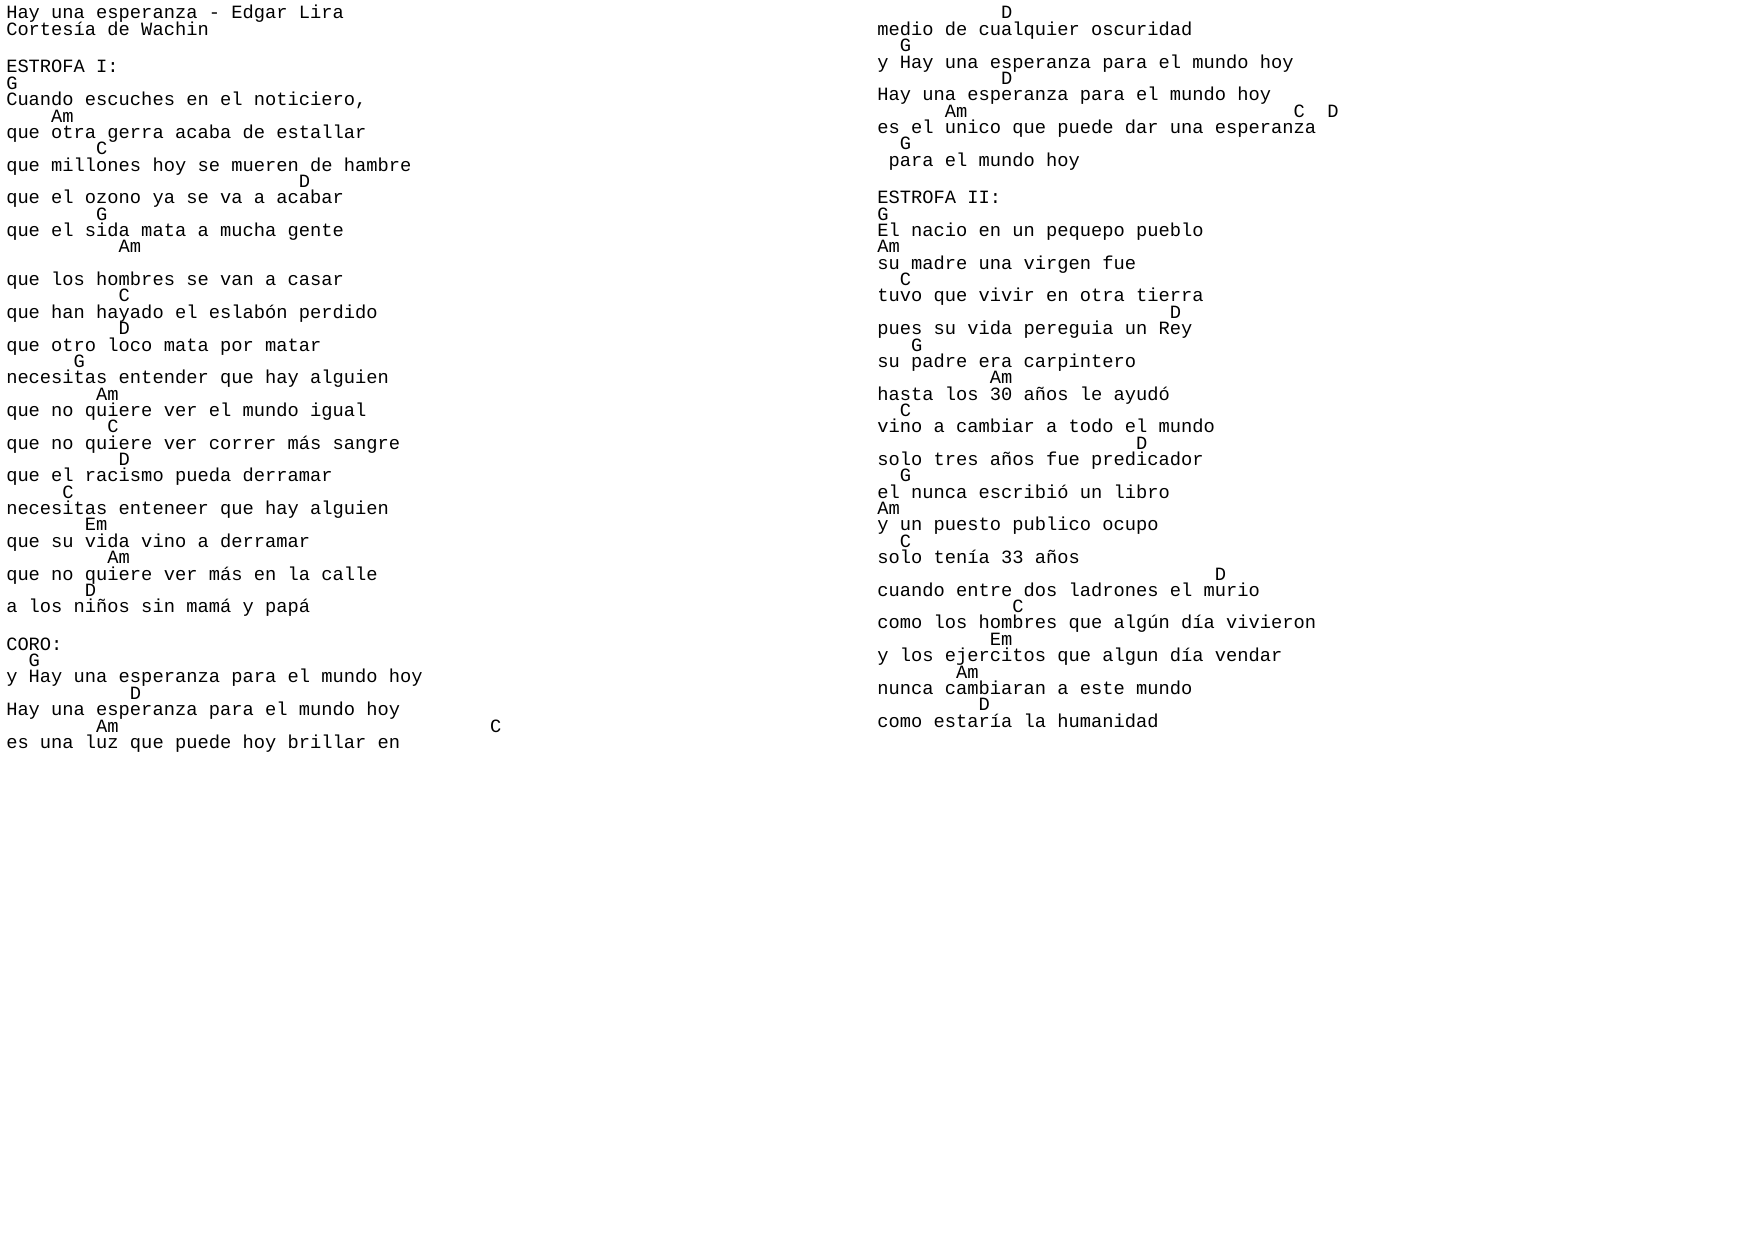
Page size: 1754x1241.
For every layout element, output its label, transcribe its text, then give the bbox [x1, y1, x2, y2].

text G [6, 76, 877, 93]
text y los ejercitos que algun día vendar [877, 649, 1748, 665]
text nunca cambiaran a este mundo [877, 681, 1748, 698]
text D [877, 6, 1748, 22]
text necesitas enteneer que hay alguien [6, 501, 877, 518]
text Hay una esperanza para el mundo hoy [6, 703, 877, 719]
text que el ozono ya se va a acabar [6, 191, 877, 207]
text Am [6, 109, 877, 125]
text ESTROFA I: [6, 60, 877, 76]
text que no quiere ver correr más sangre [6, 436, 877, 452]
text D [6, 452, 877, 469]
text D [6, 583, 877, 599]
text que el racismo pueda derramar [6, 469, 877, 485]
text C [877, 272, 1748, 289]
text que no quiere ver más en la calle [6, 567, 877, 583]
text G [877, 137, 1748, 153]
text D [877, 71, 1748, 88]
text Em [6, 518, 877, 534]
text C [6, 289, 877, 305]
text D [877, 436, 1748, 452]
text y Hay una esperanza para el mundo hoy [6, 670, 877, 686]
text que el sida mata a mucha gente [6, 223, 877, 240]
text G [6, 653, 877, 670]
text y Hay una esperanza para el mundo hoy [877, 55, 1748, 71]
text Am [877, 371, 1748, 387]
text es el unico que puede dar una esperanza [877, 120, 1748, 137]
text Am [6, 240, 877, 256]
text G [877, 39, 1748, 55]
text D [877, 567, 1748, 583]
text D [6, 686, 877, 703]
text Am [6, 551, 877, 567]
text Hay una esperanza - Edgar Lira [6, 6, 877, 22]
text C [6, 142, 877, 158]
text que otra gerra acaba de estallar [6, 125, 877, 142]
text G [877, 338, 1748, 354]
text Cortesía de Wachin [6, 22, 877, 39]
text que millones hoy se mueren de hambre [6, 158, 877, 174]
text tuvo que vivir en otra tierra [877, 289, 1748, 305]
text El nacio en un pequepo pueblo [877, 223, 1748, 240]
text C [6, 485, 877, 501]
text para el mundo hoy [877, 153, 1748, 169]
text su padre era carpintero [877, 354, 1748, 371]
text C [877, 403, 1748, 420]
text a los niños sin mamá y papá [6, 599, 877, 616]
text Am [877, 665, 1748, 681]
text ESTROFA II: [877, 191, 1748, 207]
text CORO: [6, 637, 877, 653]
text C [877, 599, 1748, 616]
text solo tres años fue predicador [877, 452, 1748, 469]
text solo tenía 33 años [877, 551, 1748, 567]
text cuando entre dos ladrones el murio [877, 583, 1748, 599]
text D [877, 698, 1748, 714]
text G [6, 354, 877, 371]
text su madre una virgen fue [877, 256, 1748, 272]
text C [6, 420, 877, 436]
text que los hombres se van a casar [6, 272, 877, 289]
text Am [877, 501, 1748, 518]
text que su vida vino a derramar [6, 534, 877, 551]
text que no quiere ver el mundo igual [6, 403, 877, 420]
text que han hayado el eslabón perdido [6, 305, 877, 322]
text Am [6, 387, 877, 403]
text como estaría la humanidad [877, 714, 1748, 730]
text Hay una esperanza para el mundo hoy [877, 88, 1748, 104]
text Am C [6, 719, 877, 735]
text C [877, 534, 1748, 551]
text Em [877, 632, 1748, 649]
text hasta los 30 años le ayudó [877, 387, 1748, 403]
text Am [877, 240, 1748, 256]
text G [877, 469, 1748, 485]
text que otro loco mata por matar [6, 338, 877, 354]
text es una luz que puede hoy brillar en [6, 735, 877, 752]
text necesitas entender que hay alguien [6, 371, 877, 387]
text como los hombres que algún día vivieron [877, 616, 1748, 632]
text Am C D [877, 104, 1748, 120]
text y un puesto publico ocupo [877, 518, 1748, 534]
text vino a cambiar a todo el mundo [877, 420, 1748, 436]
text pues su vida pereguia un Rey [877, 322, 1748, 338]
text G [877, 207, 1748, 223]
text D [877, 305, 1748, 322]
text G [6, 207, 877, 223]
text Cuando escuches en el noticiero, [6, 93, 877, 109]
text D [6, 322, 877, 338]
text D [6, 174, 877, 191]
text medio de cualquier oscuridad [877, 22, 1748, 39]
text el nunca escribió un libro [877, 485, 1748, 501]
